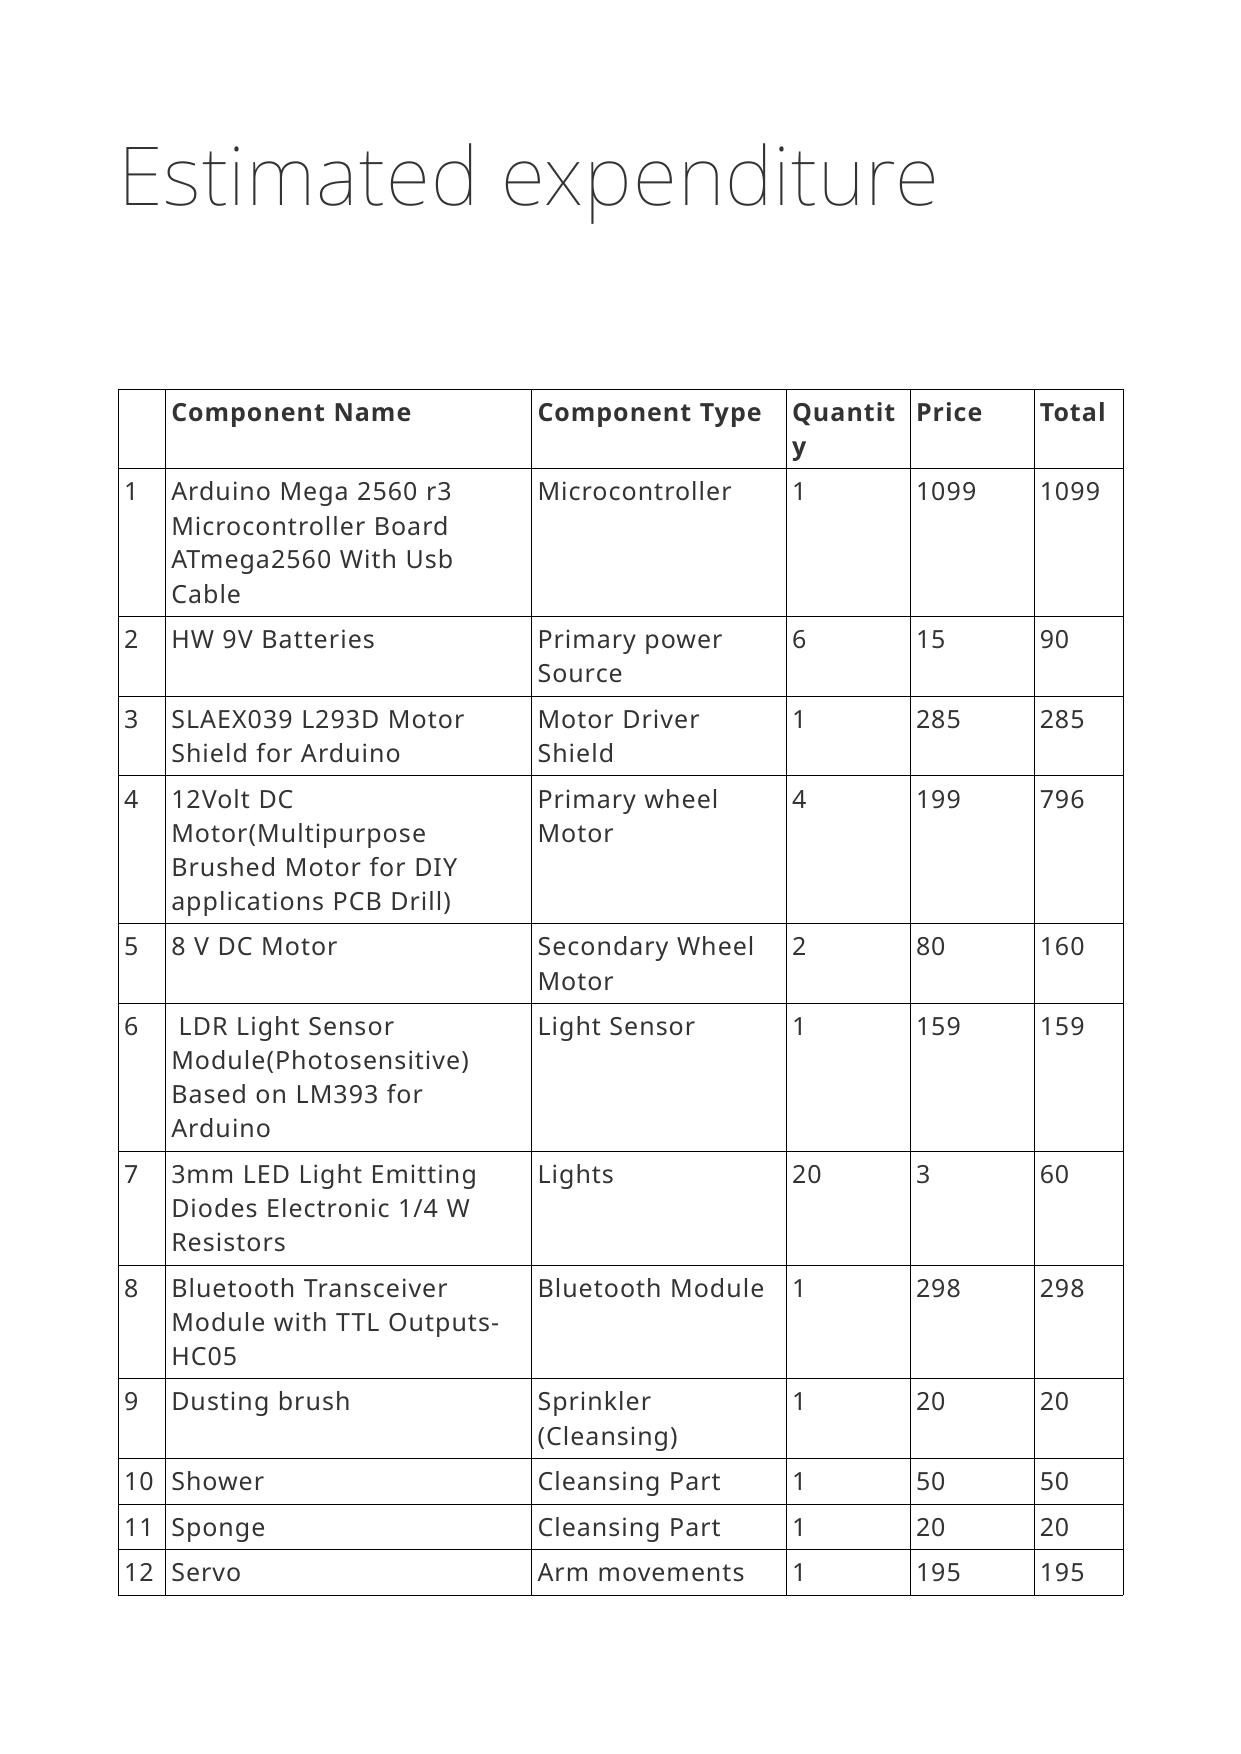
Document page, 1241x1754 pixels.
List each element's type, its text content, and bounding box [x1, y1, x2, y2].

table_cell Cleansing Part [532, 1459, 786, 1503]
table_cell 60 [1035, 1152, 1123, 1264]
table_cell 12 [119, 1550, 165, 1595]
table_cell 3mm LED Light Emitting Diodes Electronic 1/4 W Resistors [166, 1152, 531, 1264]
table_cell Lights [532, 1152, 786, 1264]
table_cell Bluetooth Module [532, 1266, 786, 1378]
table_cell 1 [787, 1266, 910, 1378]
table_header Quantity [787, 390, 910, 468]
table_cell 4 [787, 776, 910, 923]
table_cell Servo [166, 1550, 531, 1595]
table_cell 2 [119, 617, 165, 696]
table_cell 1 [787, 1459, 910, 1503]
table_cell Sprinkler (Cleansing) [532, 1379, 786, 1458]
table_cell 50 [1035, 1459, 1123, 1503]
table_cell 285 [1035, 697, 1123, 775]
subtitle Estimated expenditure [118, 118, 1122, 229]
table_cell 285 [911, 697, 1034, 775]
table_cell 2 [787, 924, 910, 1003]
table_cell 3 [911, 1152, 1034, 1264]
table_cell 50 [911, 1459, 1034, 1503]
table_cell 90 [1035, 617, 1123, 696]
table_header Component Name [166, 390, 531, 468]
table_cell 6 [119, 1004, 165, 1151]
table_cell LDR Light Sensor Module(Photosensitive) Based on LM393 for Arduino [166, 1004, 531, 1151]
table_cell Cleansing Part [532, 1505, 786, 1549]
table_cell Microcontroller [532, 469, 786, 616]
table_cell Arduino Mega 2560 r3 Microcontroller Board ATmega2560 With Usb Cable [166, 469, 531, 616]
table_cell 7 [119, 1152, 165, 1264]
table_cell Bluetooth Transceiver Module with TTL Outputs-HC05 [166, 1266, 531, 1378]
table_cell 298 [911, 1266, 1034, 1378]
table_cell 159 [911, 1004, 1034, 1151]
table_cell 160 [1035, 924, 1123, 1003]
table_cell Light Sensor [532, 1004, 786, 1151]
table_cell Primary power Source [532, 617, 786, 696]
table_cell 8 V DC Motor [166, 924, 531, 1003]
table_cell SLAEX039 L293D Motor Shield for Arduino [166, 697, 531, 775]
table_cell 1 [787, 697, 910, 775]
table_cell HW 9V Batteries [166, 617, 531, 696]
table_cell Shower [166, 1459, 531, 1503]
table_cell 796 [1035, 776, 1123, 923]
table_cell 1 [787, 1550, 910, 1595]
table_cell Arm movements [532, 1550, 786, 1595]
table_cell 11 [119, 1505, 165, 1549]
table_cell 80 [911, 924, 1034, 1003]
table_cell 1099 [1035, 469, 1123, 616]
table_cell 159 [1035, 1004, 1123, 1151]
table_cell 1 [787, 1004, 910, 1151]
table_cell 1 [787, 1505, 910, 1549]
table_cell 20 [911, 1379, 1034, 1458]
table_cell 4 [119, 776, 165, 923]
table_cell Primary wheel Motor [532, 776, 786, 923]
table_cell 15 [911, 617, 1034, 696]
table_cell 195 [1035, 1550, 1123, 1595]
table_cell Motor Driver Shield [532, 697, 786, 775]
table_header Price [911, 390, 1034, 468]
table_cell 1 [119, 469, 165, 616]
table_cell 3 [119, 697, 165, 775]
table_header Component Type [532, 390, 786, 468]
table_cell Sponge [166, 1505, 531, 1549]
table_cell 20 [1035, 1505, 1123, 1549]
table_cell 8 [119, 1266, 165, 1378]
table_cell 1 [787, 469, 910, 616]
table_cell 12Volt DC Motor(Multipurpose Brushed Motor for DIY applications PCB Drill) [166, 776, 531, 923]
table_header Total [1035, 390, 1123, 468]
table_header [119, 390, 165, 468]
table_cell 6 [787, 617, 910, 696]
table_cell 20 [1035, 1379, 1123, 1458]
table_cell 5 [119, 924, 165, 1003]
table_cell 1099 [911, 469, 1034, 616]
table_cell 10 [119, 1459, 165, 1503]
table_cell 195 [911, 1550, 1034, 1595]
table_cell Dusting brush [166, 1379, 531, 1458]
table_cell 298 [1035, 1266, 1123, 1378]
table_cell 20 [911, 1505, 1034, 1549]
table_cell 20 [787, 1152, 910, 1264]
table_cell Secondary Wheel Motor [532, 924, 786, 1003]
table_cell 9 [119, 1379, 165, 1458]
table_cell 199 [911, 776, 1034, 923]
table_cell 1 [787, 1379, 910, 1458]
